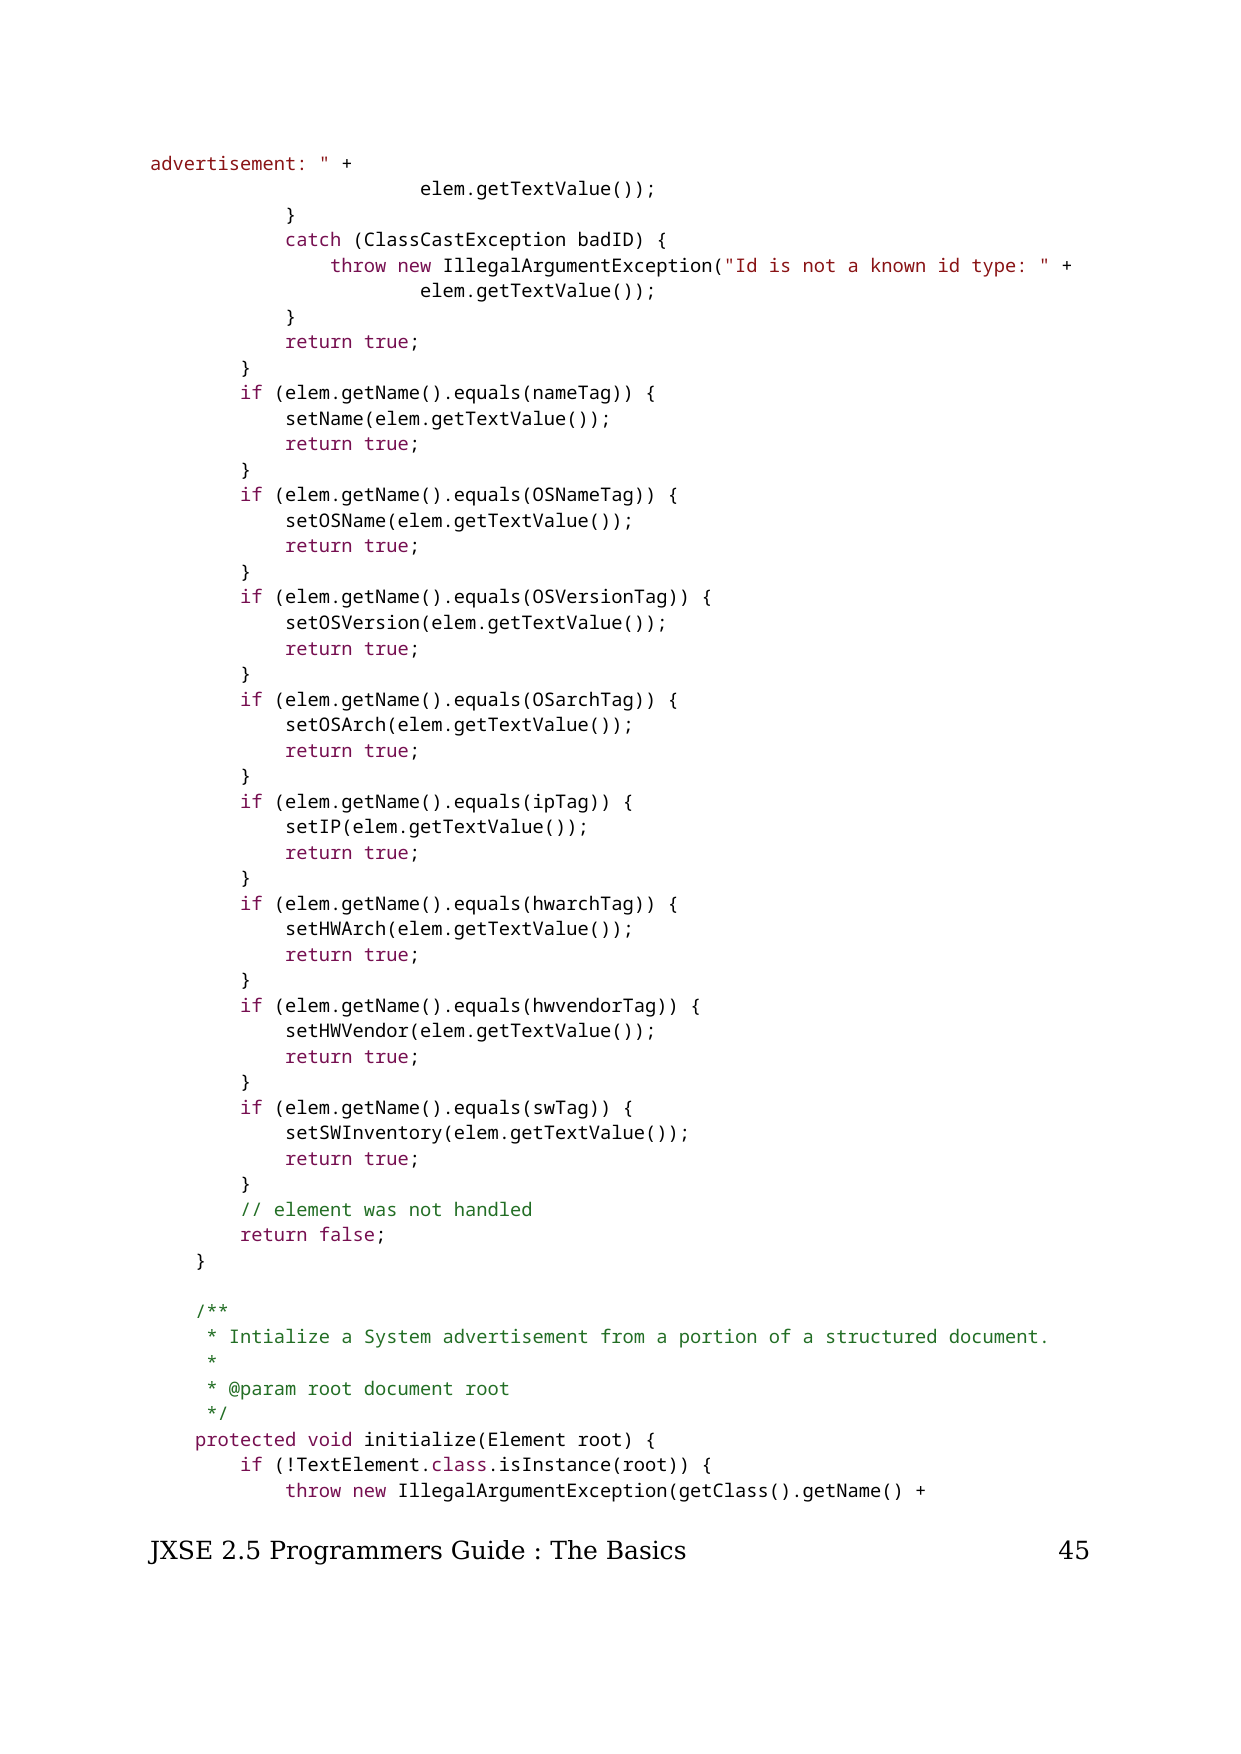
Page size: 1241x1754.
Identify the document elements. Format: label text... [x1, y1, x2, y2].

text elem.getTextValue()); [150, 176, 1090, 201]
text * Intialize a System advertisement from a portion of a structured document. [150, 1324, 1090, 1349]
text return true; [150, 839, 1090, 864]
text if (!TextElement.class.isInstance(root)) { [150, 1452, 1090, 1477]
text } [150, 1069, 1090, 1094]
text setOSVersion(elem.getTextValue()); [150, 609, 1090, 635]
text } [150, 354, 1090, 380]
text } [150, 1171, 1090, 1196]
text * @param root document root [150, 1375, 1090, 1401]
text if (elem.getName().equals(hwvendorTag)) { [150, 992, 1090, 1018]
text return true; [150, 1043, 1090, 1069]
text return true; [150, 533, 1090, 558]
text if (elem.getName().equals(OSarchTag)) { [150, 686, 1090, 711]
text if (elem.getName().equals(OSNameTag)) { [150, 482, 1090, 507]
text if (elem.getName().equals(OSVersionTag)) { [150, 584, 1090, 609]
text } [150, 456, 1090, 482]
text protected void initialize(Element root) { [150, 1426, 1090, 1452]
text } [150, 201, 1090, 227]
text return true; [150, 431, 1090, 456]
text return false; [150, 1222, 1090, 1247]
text if (elem.getName().equals(swTag)) { [150, 1094, 1090, 1120]
text } [150, 1247, 1090, 1273]
text if (elem.getName().equals(hwarchTag)) { [150, 890, 1090, 916]
text return true; [150, 737, 1090, 762]
text } [150, 762, 1090, 788]
text */ [150, 1401, 1090, 1426]
text throw new IllegalArgumentException("Id is not a known id type: " + [150, 252, 1090, 278]
text setHWArch(elem.getTextValue()); [150, 916, 1090, 941]
text setIP(elem.getTextValue()); [150, 813, 1090, 839]
text throw new IllegalArgumentException(getClass().getName() + [150, 1477, 1090, 1503]
text setOSArch(elem.getTextValue()); [150, 711, 1090, 737]
text } [150, 967, 1090, 992]
text setHWVendor(elem.getTextValue()); [150, 1018, 1090, 1043]
text catch (ClassCastException badID) { [150, 227, 1090, 252]
text return true; [150, 635, 1090, 660]
text setOSName(elem.getTextValue()); [150, 507, 1090, 533]
text elem.getTextValue()); [150, 278, 1090, 303]
text advertisement: " + [150, 150, 1090, 176]
text } [150, 660, 1090, 686]
text } [150, 303, 1090, 329]
text } [150, 864, 1090, 890]
text /** [150, 1298, 1090, 1324]
text // element was not handled [150, 1196, 1090, 1222]
text setSWInventory(elem.getTextValue()); [150, 1120, 1090, 1145]
text return true; [150, 941, 1090, 967]
text return true; [150, 329, 1090, 354]
text setName(elem.getTextValue()); [150, 405, 1090, 431]
text if (elem.getName().equals(nameTag)) { [150, 380, 1090, 405]
text } [150, 558, 1090, 584]
text * [150, 1349, 1090, 1375]
text return true; [150, 1145, 1090, 1171]
text if (elem.getName().equals(ipTag)) { [150, 788, 1090, 813]
